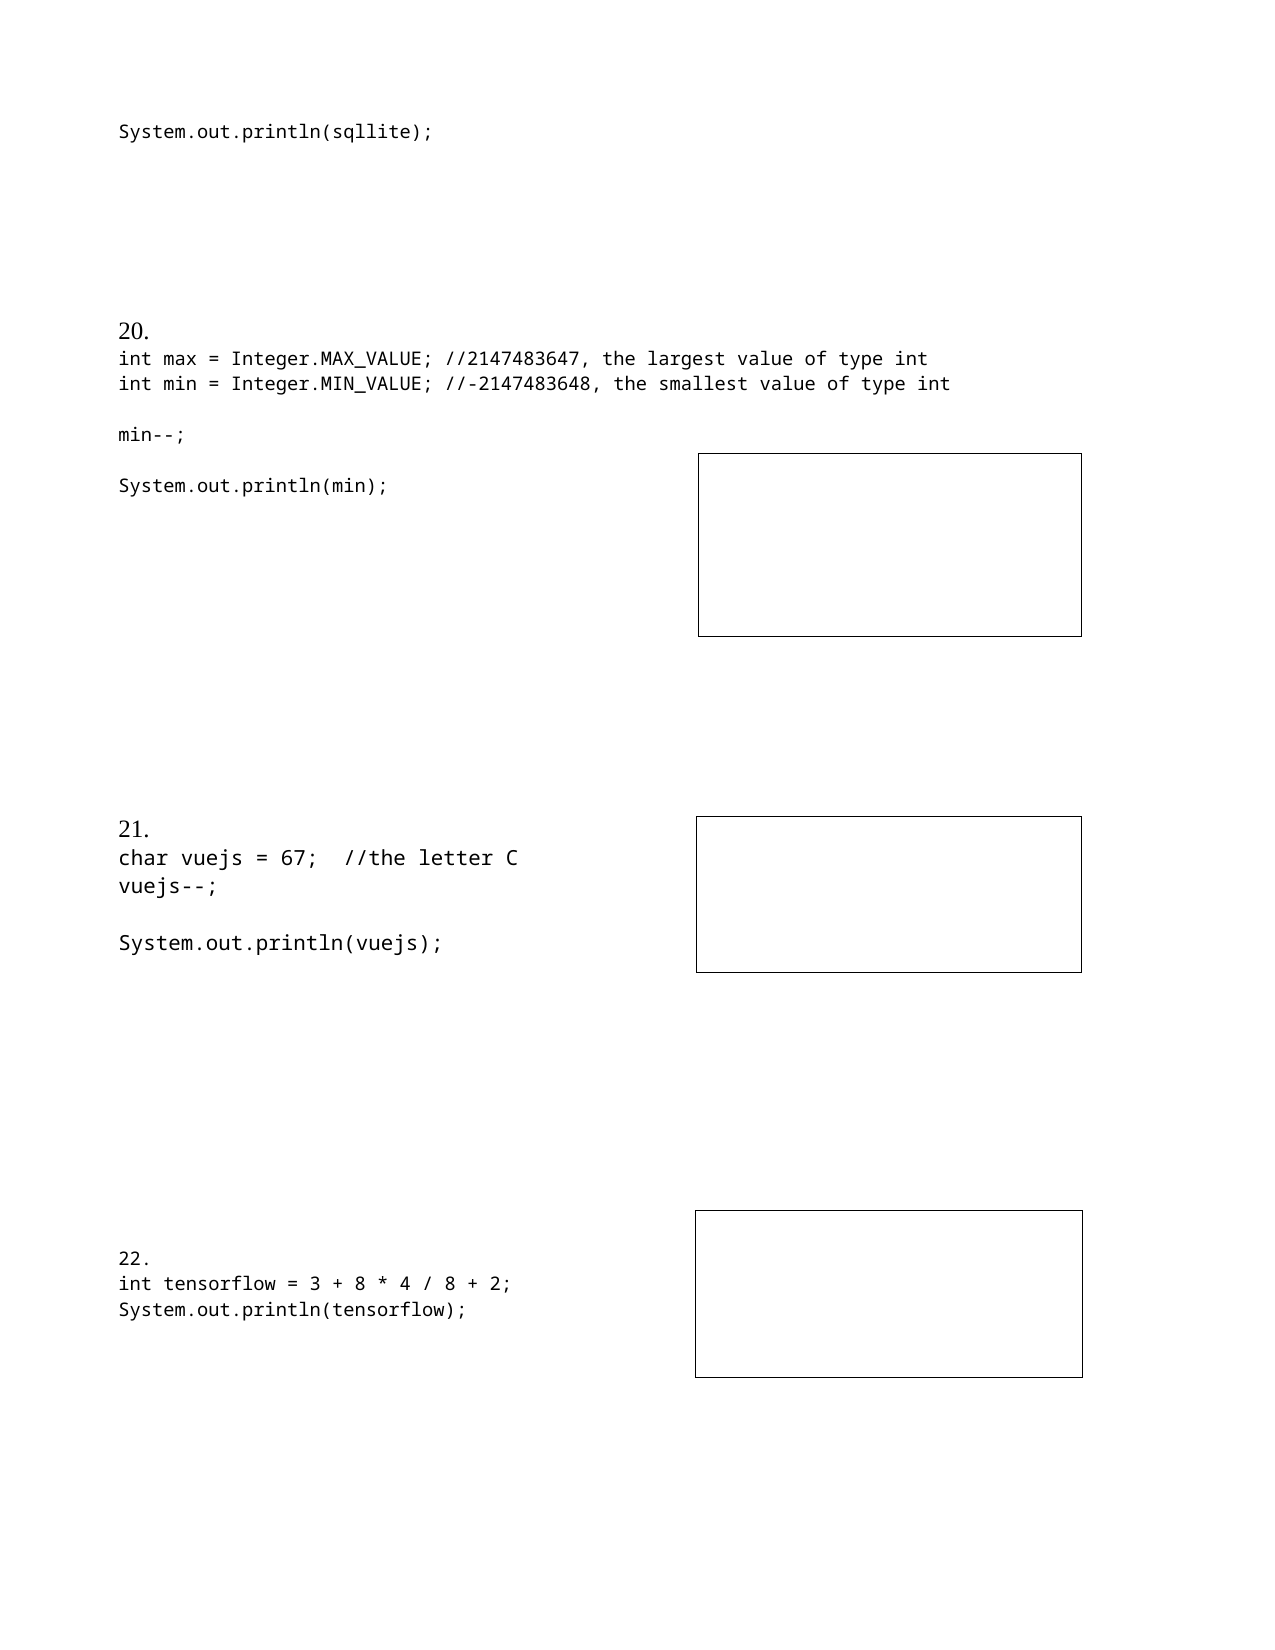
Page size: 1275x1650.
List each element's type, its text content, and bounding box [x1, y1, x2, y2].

text [1082, 871, 1157, 900]
text 20. [118, 316, 1157, 345]
text System.out.println(sqllite); [118, 118, 1157, 144]
text char vuejs = 67; //the letter C [118, 843, 696, 871]
text 22. [118, 1245, 695, 1271]
text int tensorflow = 3 + 8 * 4 / 8 + 2; [118, 1271, 695, 1296]
text System.out.println(tensorflow); [118, 1296, 695, 1322]
text int min = Integer.MIN_VALUE; //-2147483648, the smallest value of type int [118, 370, 1157, 396]
text [1082, 843, 1157, 871]
text System.out.println(vuejs); [118, 928, 696, 957]
text vuejs--; [118, 871, 696, 900]
text System.out.println(min); [118, 472, 698, 498]
text min--; [118, 421, 1157, 447]
text [1083, 1271, 1157, 1296]
text [1083, 1245, 1157, 1271]
text 21. [118, 814, 1157, 843]
text [1082, 472, 1157, 498]
text [1082, 928, 1157, 957]
text int max = Integer.MAX_VALUE; //2147483647, the largest value of type int [118, 345, 1157, 370]
text [1083, 1296, 1157, 1322]
